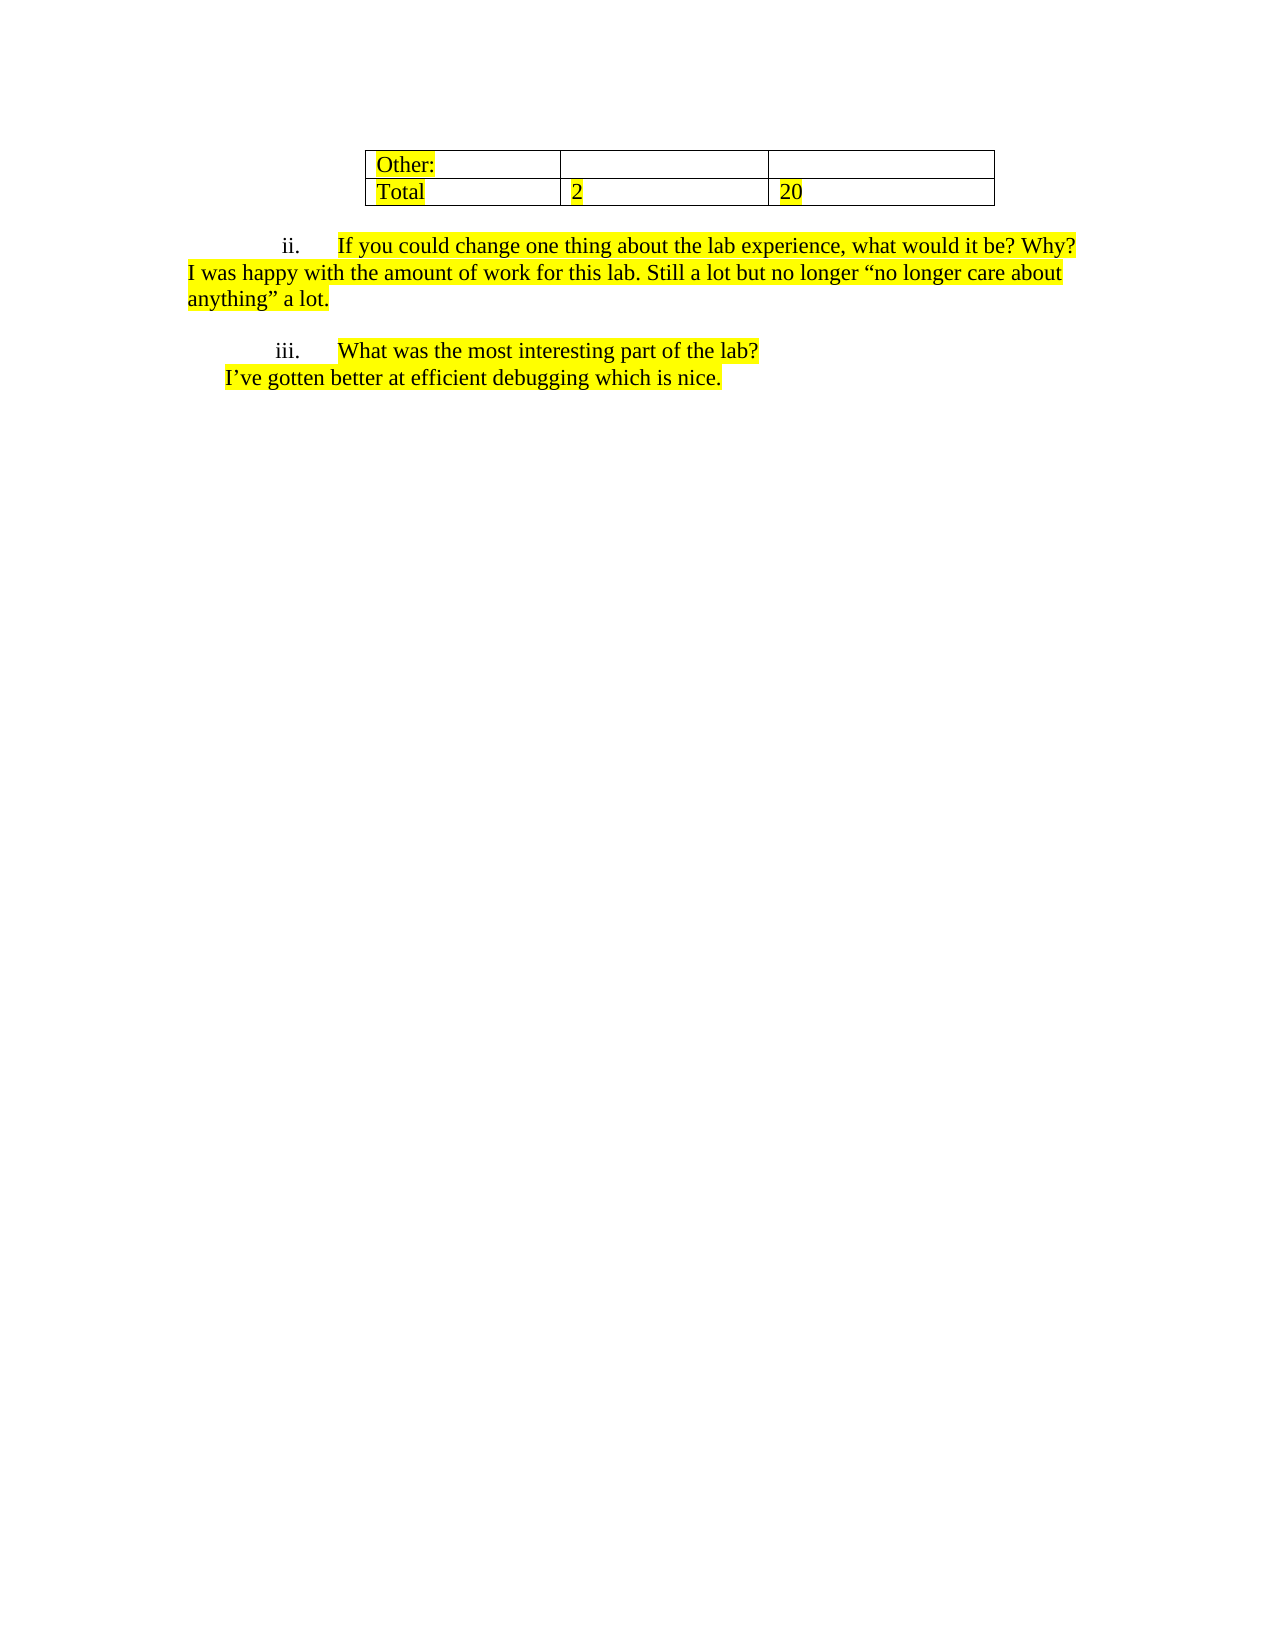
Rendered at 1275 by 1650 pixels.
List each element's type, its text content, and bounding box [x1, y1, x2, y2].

table_cell Total [366, 179, 560, 205]
table_cell Other: [366, 151, 560, 177]
table_cell [561, 151, 768, 177]
list If you could change one thing about the lab experience, what would it be? Why? [300, 232, 1087, 258]
table_cell 2 [561, 179, 768, 205]
text I was happy with the amount of work for this lab. Still a lot but no longer “no longer care about anything” a lot. [187, 258, 1087, 311]
table_cell [769, 151, 994, 177]
table_cell 20 [769, 179, 994, 205]
text I’ve gotten better at efficient debugging which is nice. [225, 364, 1087, 390]
list What was the most interesting part of the lab? [300, 338, 1087, 364]
